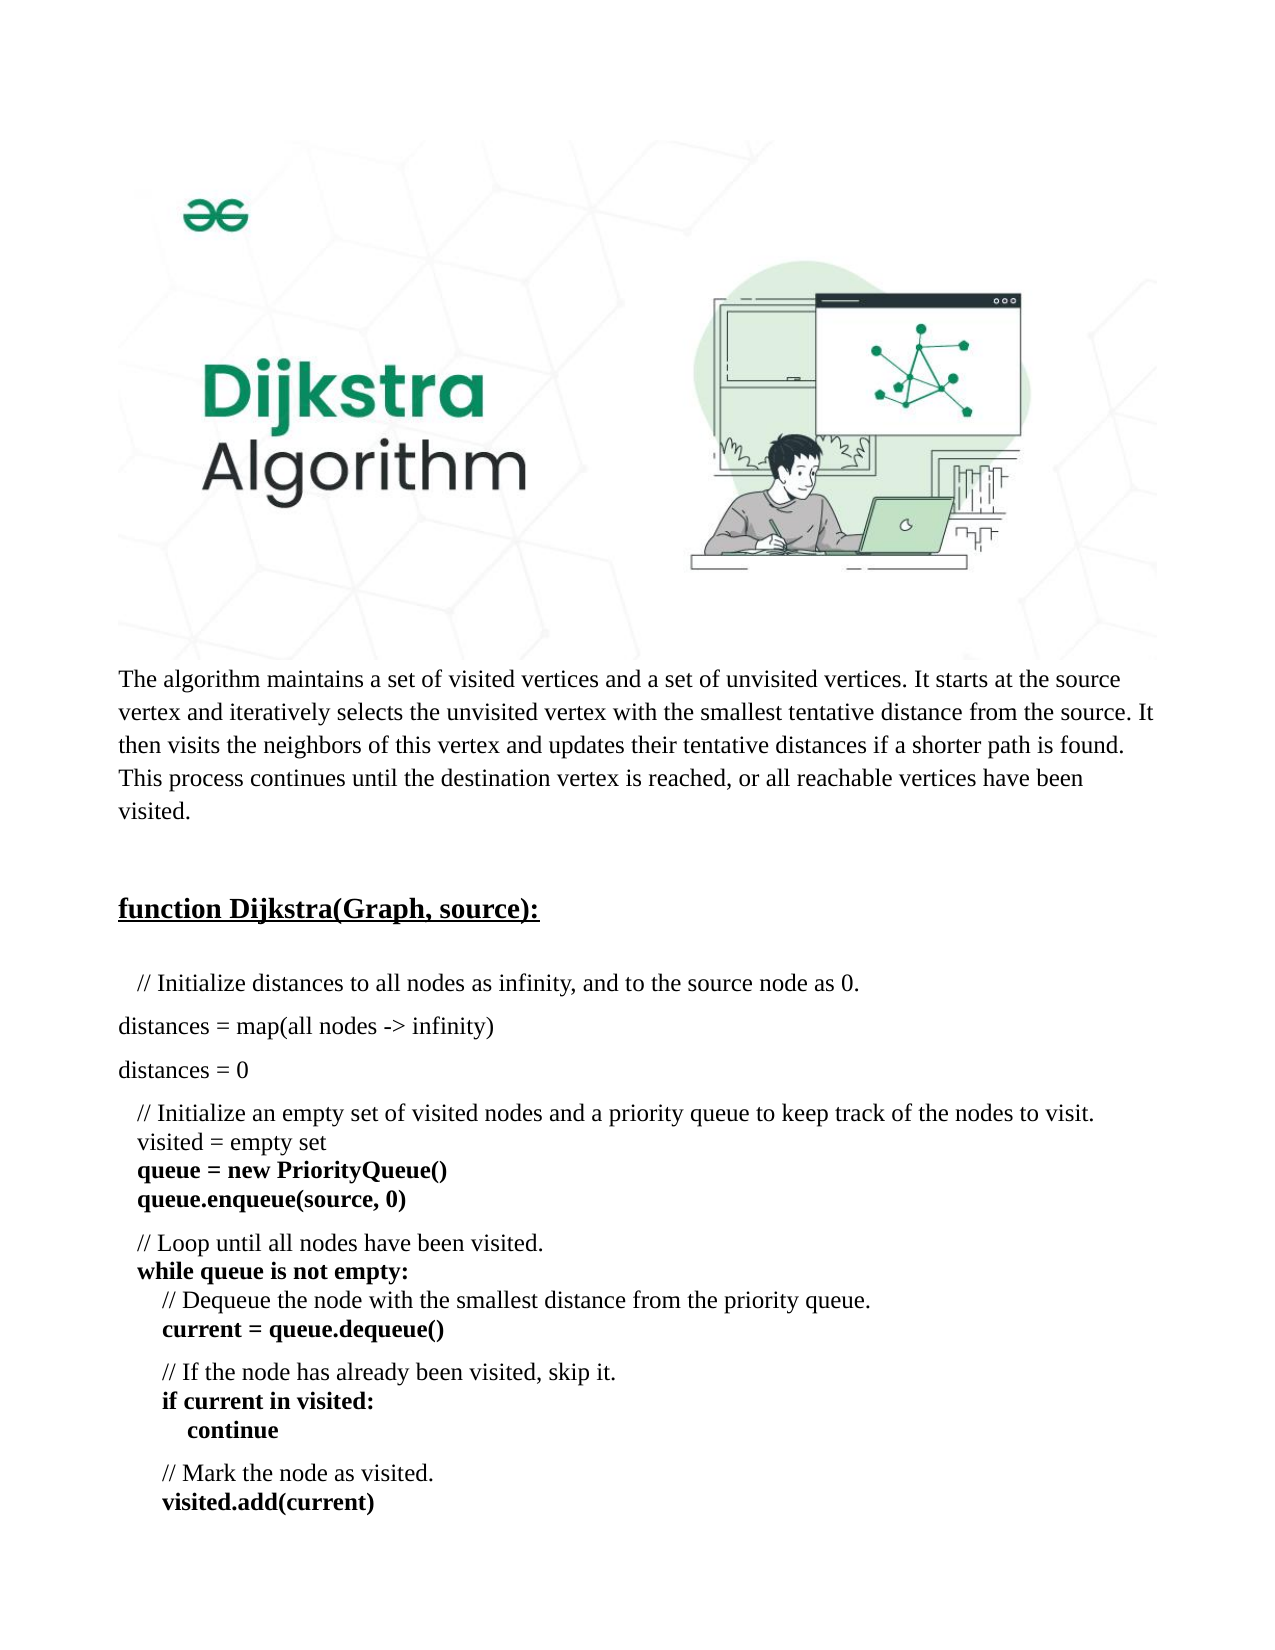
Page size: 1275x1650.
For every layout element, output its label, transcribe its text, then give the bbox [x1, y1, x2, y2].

text function Dijkstra(Graph, source): [118, 891, 1157, 925]
text // Initialize an empty set of visited nodes and a priority queue to keep track of the nodes to visit. visited = empty set queue = new PriorityQueue() queue.enqueue(source, 0) [118, 1098, 1157, 1213]
text distances = 0 [118, 1055, 1157, 1083]
text [118, 118, 1157, 140]
text // Initialize distances to all nodes as infinity, and to the source node as 0. [118, 939, 1157, 997]
text The algorithm maintains a set of visited vertices and a set of unvisited vertices. It starts at the source vertex and iteratively selects the unvisited vertex with the smallest tentative distance from the source. It then visits the neighbors of this vertex and updates their tentative distances if a shorter path is found. This process continues until the destination vertex is reached, or all reachable vertices have been visited. [118, 660, 1157, 825]
text // If the node has already been visited, skip it. if current in visited: continue [118, 1357, 1157, 1443]
text // Mark the node as visited. visited.add(current) [118, 1458, 1157, 1516]
text // Loop until all nodes have been visited. while queue is not empty: // Dequeue the node with the smallest distance from the priority queue. current = queue.dequeue() [118, 1228, 1157, 1343]
text distances = map(all nodes -> infinity) [118, 1011, 1157, 1040]
picture [118, 140, 1157, 660]
